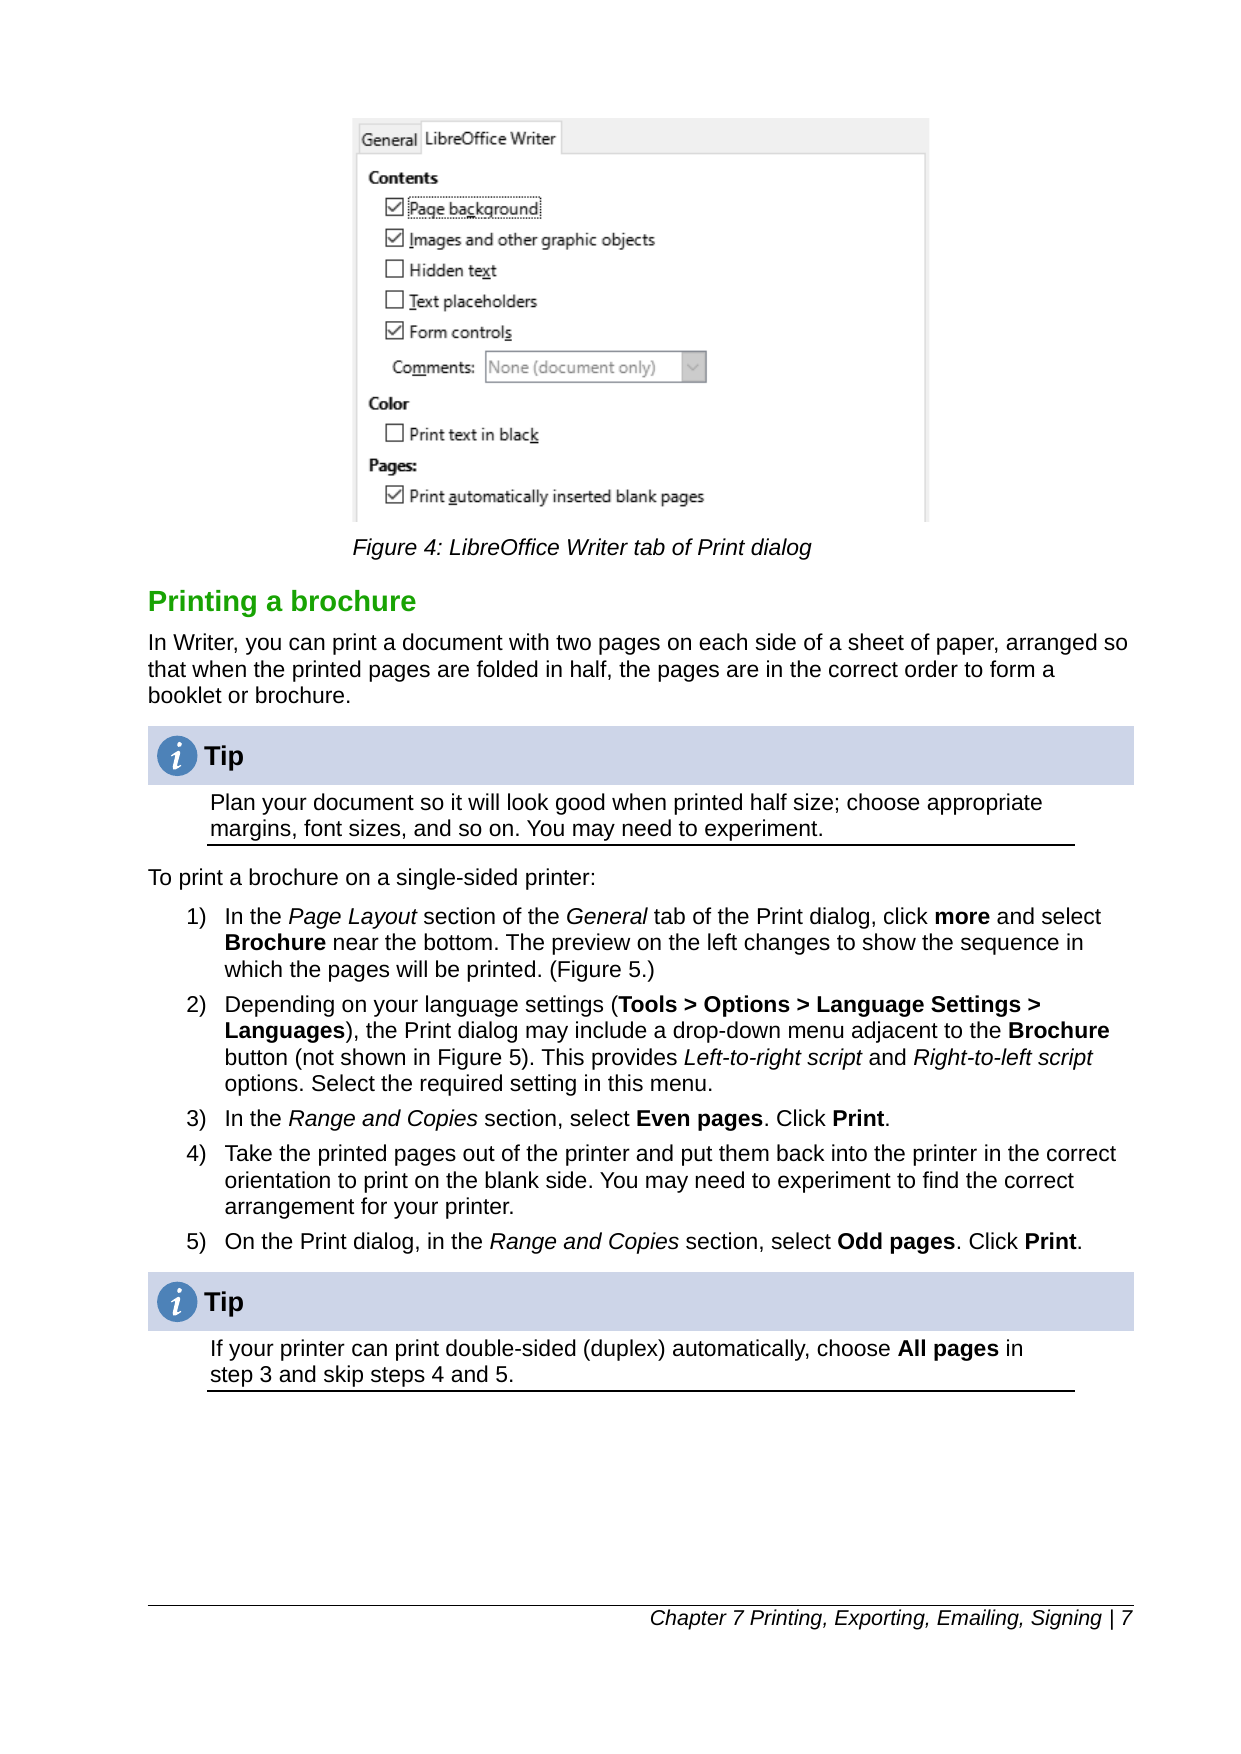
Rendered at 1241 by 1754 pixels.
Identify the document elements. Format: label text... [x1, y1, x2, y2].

list In the Range and Copies section, select Even pages. Click Print. [207, 1105, 1134, 1131]
list On the Print dialog, in the Range and Copies section, select Odd pages. Click Print. [207, 1228, 1134, 1254]
list To print a brochure on a single-sided printer: [148, 864, 1134, 890]
text If your printer can print double-sided (duplex) automatically, choose All pages in step 3 and skip steps 4 and 5. [207, 1331, 1075, 1390]
text Plan your document so it will look good when printed half size; choose appropriate margins, font sizes, and so on. You may need to experiment. [207, 785, 1075, 844]
subtitle Tip [148, 726, 1134, 785]
list Depending on your language settings (Tools > Options > Language Settings > Languages), the Print dialog may include a drop-down menu adjacent to the Brochure button (not shown in Figure 5). This provides Left-to-right script and Right-to-left script options. Select the required setting in this menu. [207, 991, 1134, 1096]
text In Writer, you can print a document with two pages on each side of a sheet of paper, arranged so that when the printed pages are folded in half, the pages are in the correct order to form a booklet or brochure. [148, 629, 1134, 708]
list In the Page Layout section of the General tab of the Print dialog, click more and select Brochure near the bottom. The preview on the left changes to show the sequence in which the pages will be printed. (Figure 5.) [207, 903, 1134, 982]
text Figure 4: LibreOffice Writer tab of Print dialog [352, 534, 929, 560]
subtitle Tip [148, 1272, 1134, 1331]
list Take the printed pages out of the printer and put them back into the printer in the correct orientation to print on the blank side. You may need to experiment to find the correct arrangement for your printer. [207, 1140, 1134, 1219]
picture [352, 118, 930, 522]
subtitle Printing a brochure [148, 584, 1134, 618]
